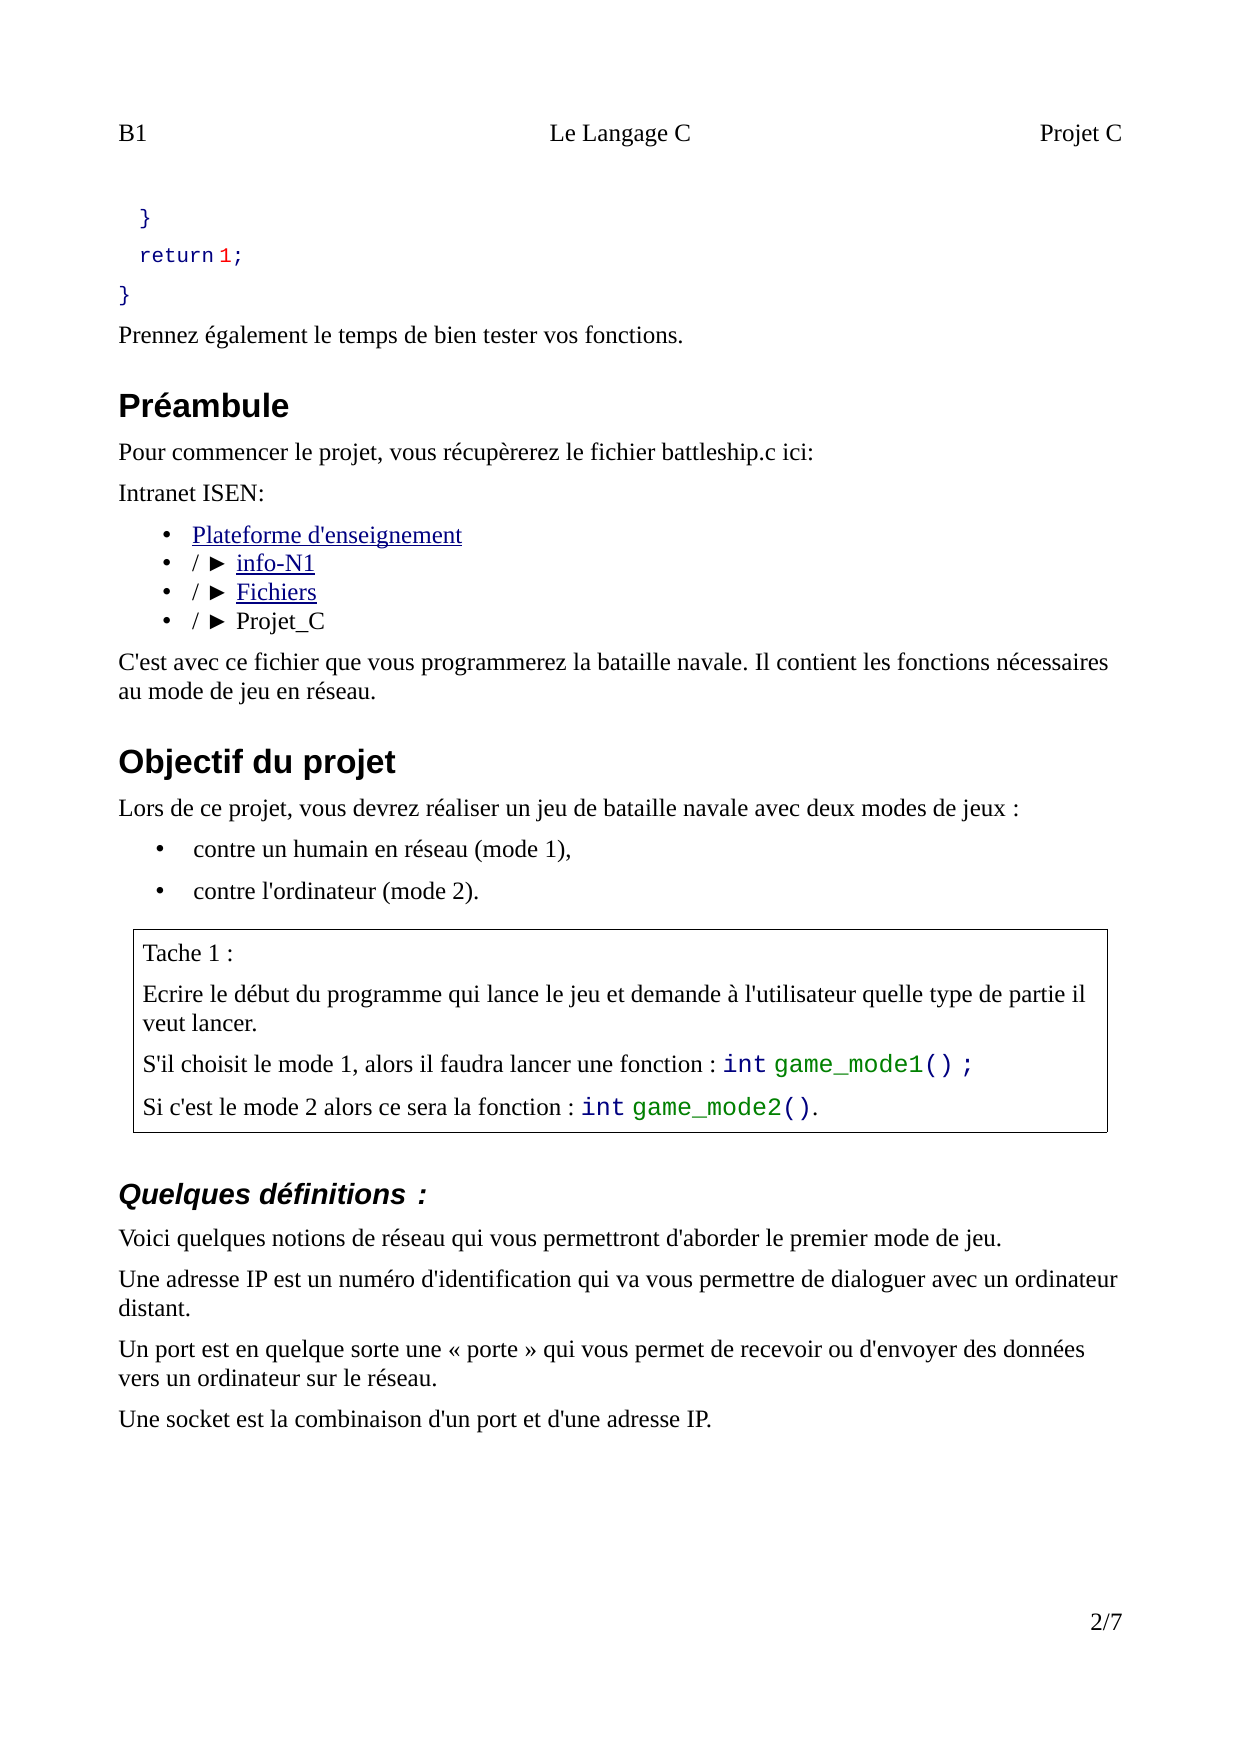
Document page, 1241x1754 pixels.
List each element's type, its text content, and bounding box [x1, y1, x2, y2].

text return 1; [118, 243, 1122, 269]
text S'il choisit le mode 1, alors il faudra lancer une fonction : int game_mode1() ; [142, 1049, 1098, 1080]
list Plateforme d'enseignement [162, 520, 1122, 548]
list contre un humain en réseau (mode 1), [156, 834, 1122, 863]
list / ► Projet_C [162, 606, 1122, 635]
list / ► Fichiers [162, 577, 1122, 606]
subtitle Préambule [118, 386, 1122, 425]
text C'est avec ce fichier que vous programmerez la bataille navale. Il contient les fonctions nécessaires au mode de jeu en réseau. [118, 647, 1122, 705]
subtitle Quelques définitions : [118, 1177, 1122, 1210]
text Une socket est la combinaison d'un port et d'une adresse IP. [118, 1404, 1122, 1433]
text } [118, 282, 1122, 307]
text Tache 1 : [142, 938, 1098, 967]
text Voici quelques notions de réseau qui vous permettront d'aborder le premier mode de jeu. [118, 1223, 1122, 1252]
text Si c'est le mode 2 alors ce sera la fonction : int game_mode2(). [142, 1092, 1098, 1123]
text Ecrire le début du programme qui lance le jeu et demande à l'utilisateur quelle type de partie il veut lancer. [142, 979, 1098, 1037]
text Pour commencer le projet, vous récupèrerez le fichier battleship.c ici: [118, 437, 1122, 466]
list contre l'ordinateur (mode 2). [156, 876, 1122, 904]
text Intranet ISEN: [118, 478, 1122, 507]
text } [118, 205, 1122, 231]
subtitle Objectif du projet [118, 742, 1122, 781]
list / ► info-N1 [162, 548, 1122, 577]
text Prennez également le temps de bien tester vos fonctions. [118, 320, 1122, 348]
text Un port est en quelque sorte une « porte » qui vous permet de recevoir ou d'envoyer des données vers un ordinateur sur le réseau. [118, 1334, 1122, 1392]
text Lors de ce projet, vous devrez réaliser un jeu de bataille navale avec deux modes de jeux : [118, 793, 1122, 822]
text Une adresse IP est un numéro d'identification qui va vous permettre de dialoguer avec un ordinateur distant. [118, 1264, 1122, 1322]
